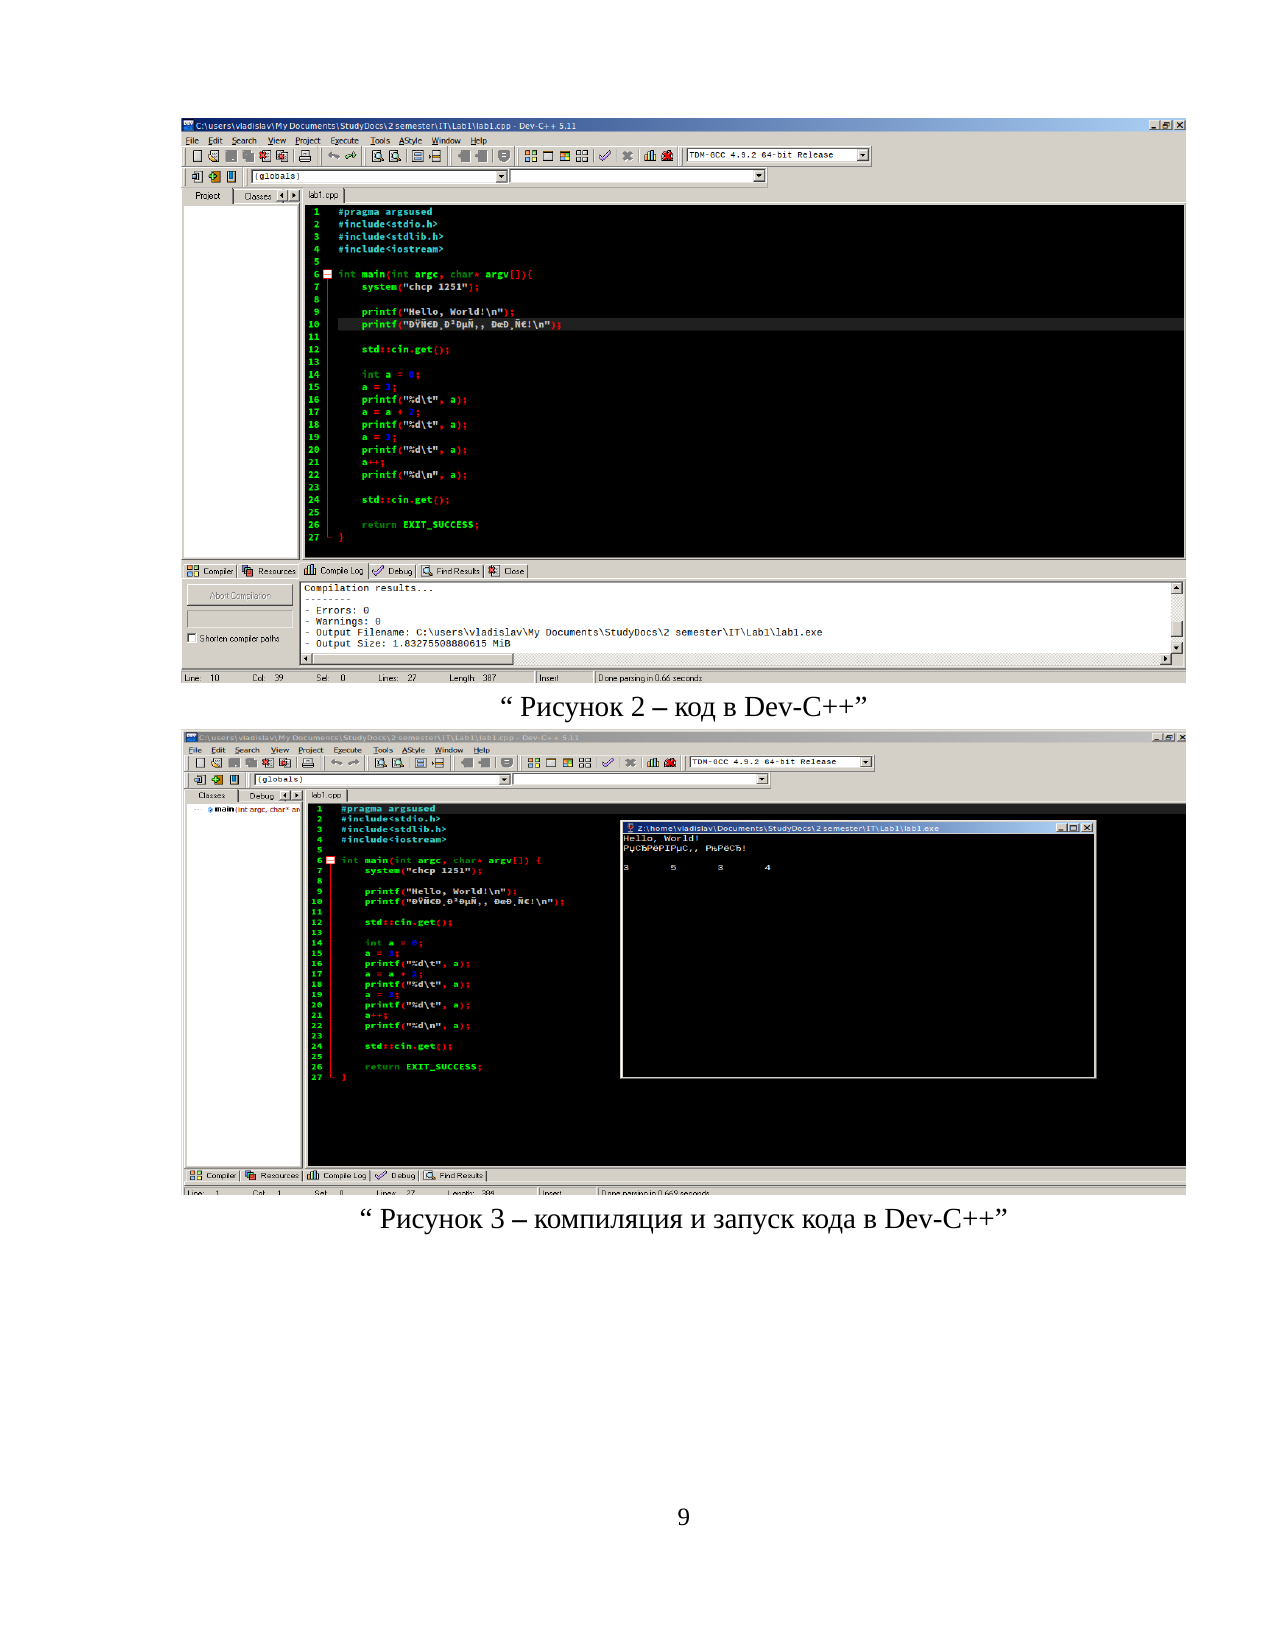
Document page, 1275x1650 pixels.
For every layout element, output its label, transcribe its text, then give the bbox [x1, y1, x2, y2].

picture [181, 729, 1186, 1195]
text “ Рисунок 3 – компиляция и запуск кода в Dev-C++” [181, 1195, 1186, 1275]
picture [181, 118, 1186, 683]
text “ Рисунок 2 – код в Dev-C++” [181, 683, 1186, 723]
